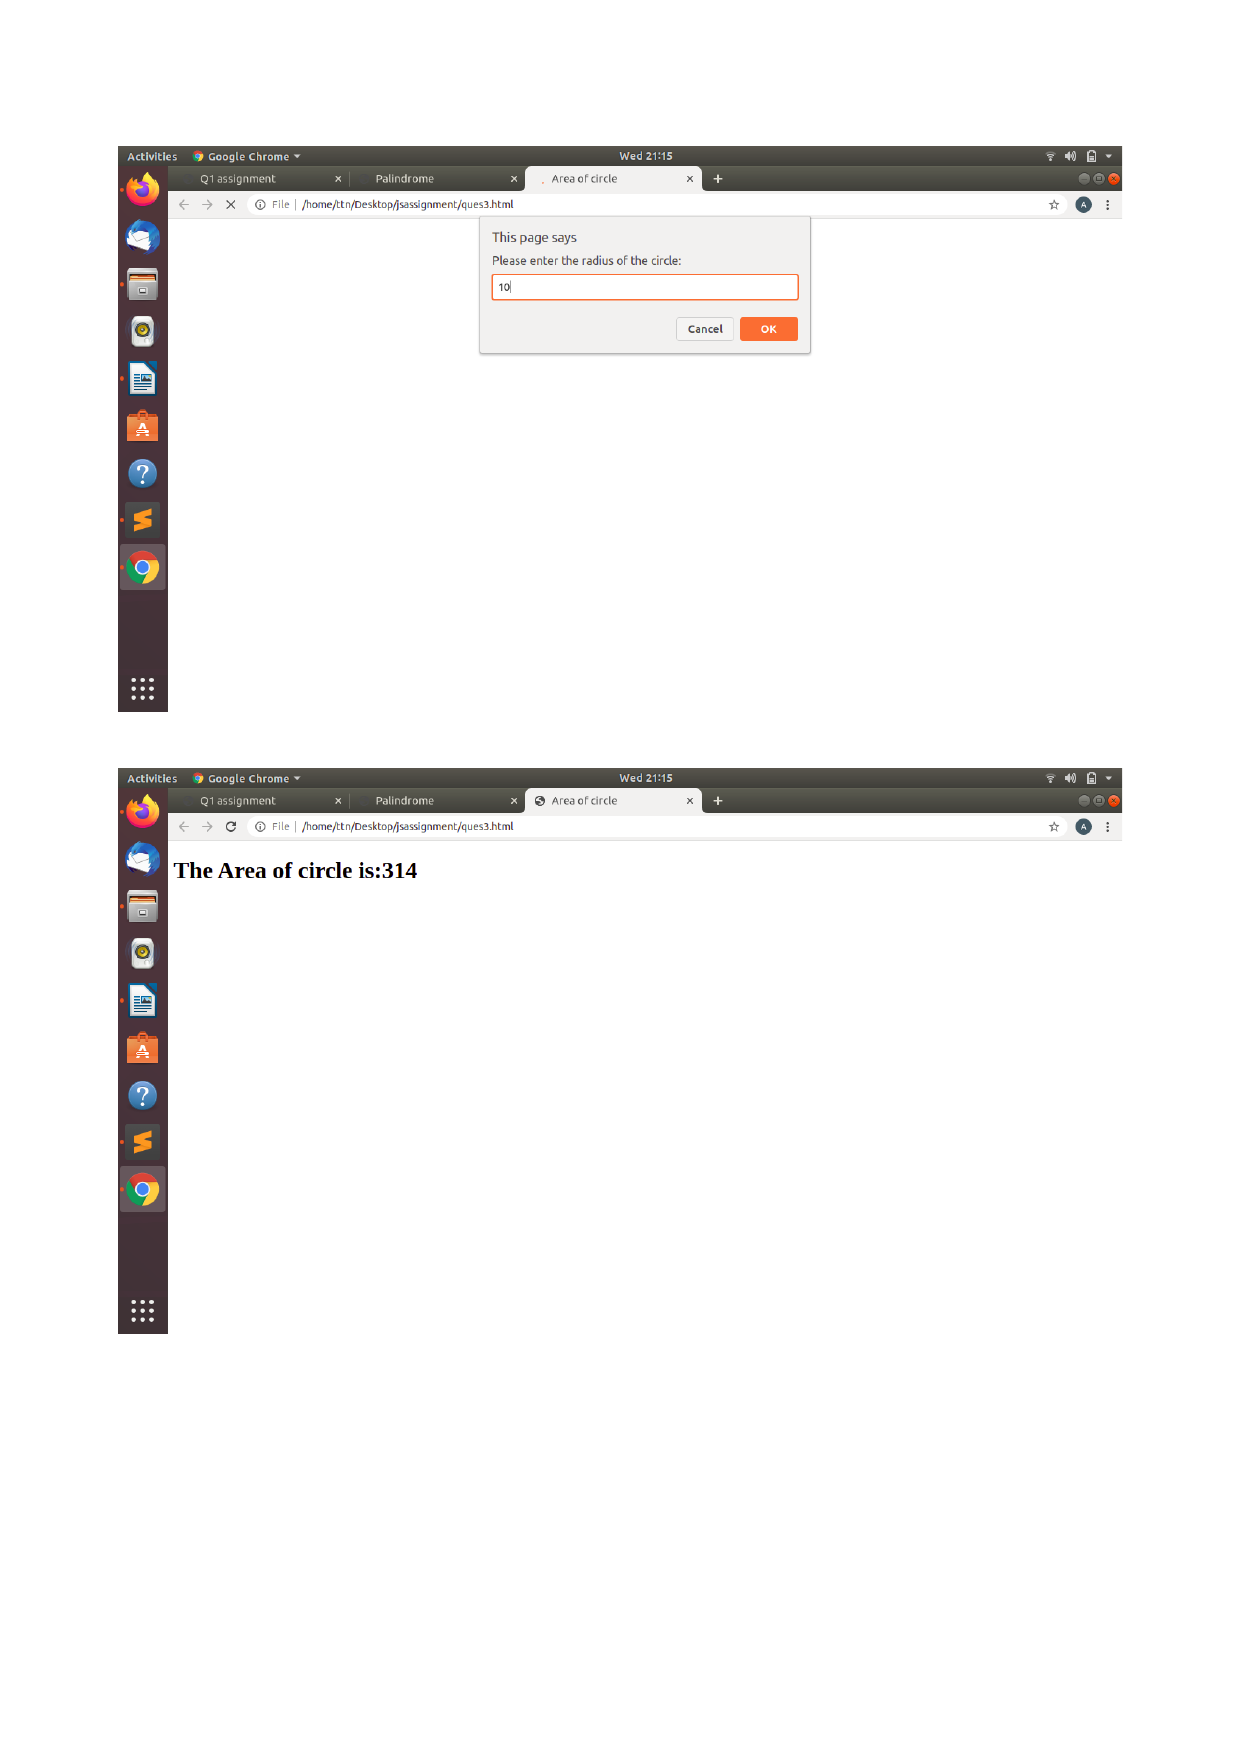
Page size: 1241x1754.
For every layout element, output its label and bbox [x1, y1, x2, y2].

picture [118, 768, 1123, 1334]
picture [118, 146, 1123, 712]
